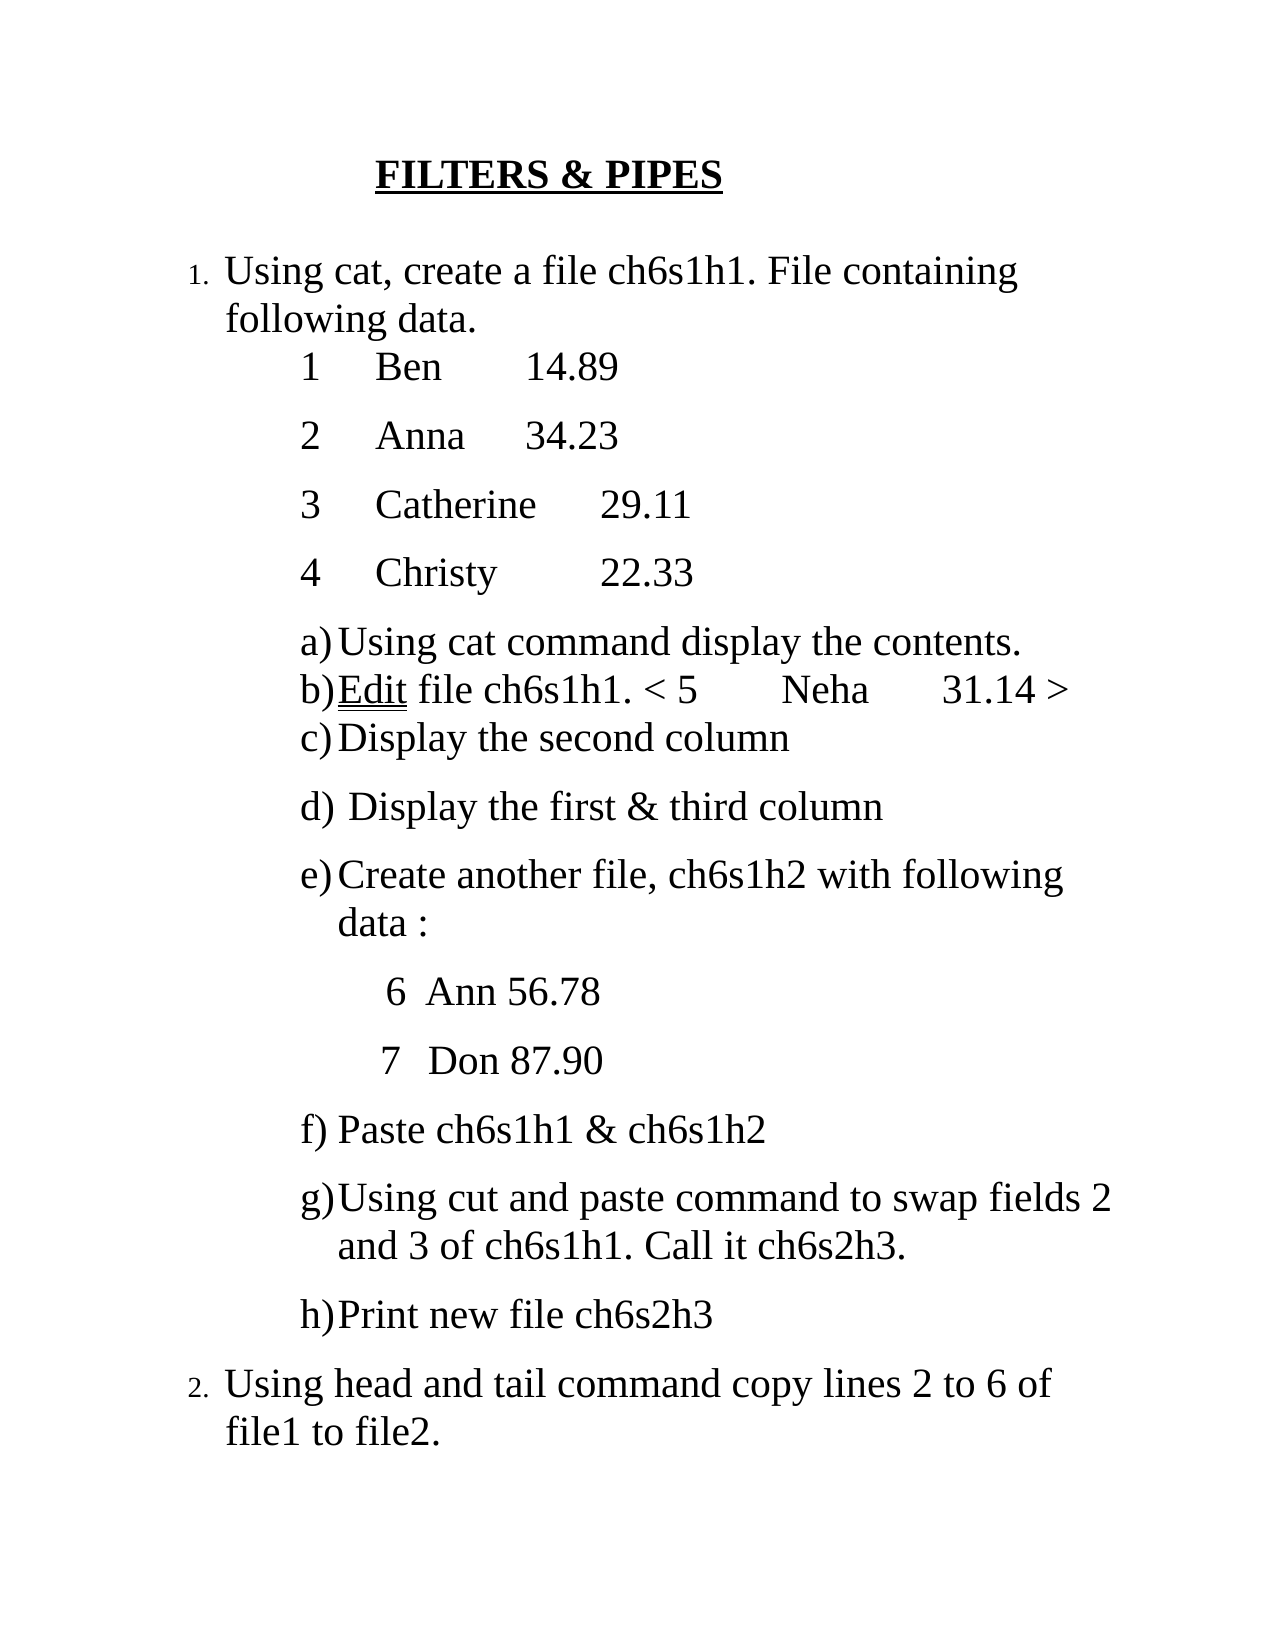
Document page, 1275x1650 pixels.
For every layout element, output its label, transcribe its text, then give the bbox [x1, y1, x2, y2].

list Print new file ch6s2h3 [300, 1289, 1125, 1337]
text 2 Anna 34.23 [225, 410, 1125, 458]
list Paste ch6s1h1 & ch6s1h2 [300, 1104, 1125, 1152]
list FILTERS & PIPES [150, 150, 1125, 198]
text 4 Christy 22.33 [225, 548, 1125, 596]
list Display the second column [300, 712, 1125, 760]
list 6 Ann 56.78 [150, 967, 1125, 1014]
list Don 87.90 [380, 1035, 1125, 1083]
list Using head and tail command copy lines 2 to 6 of file1 to file2. [187, 1358, 1125, 1454]
list Display the first & third column [300, 781, 1125, 829]
list Edit file ch6s1h1. < 5 Neha 31.14 > [300, 664, 1125, 712]
list Using cat command display the contents. [300, 617, 1125, 664]
list Using cat, create a file ch6s1h1. File containing following data. [187, 246, 1125, 342]
text 1 Ben 14.89 [225, 342, 1125, 389]
text 3 Catherine 29.11 [225, 479, 1125, 527]
list Create another file, ch6s1h2 with following data : [300, 850, 1125, 946]
list Using cut and paste command to swap fields 2 and 3 of ch6s1h1. Call it ch6s2h3. [300, 1173, 1125, 1269]
